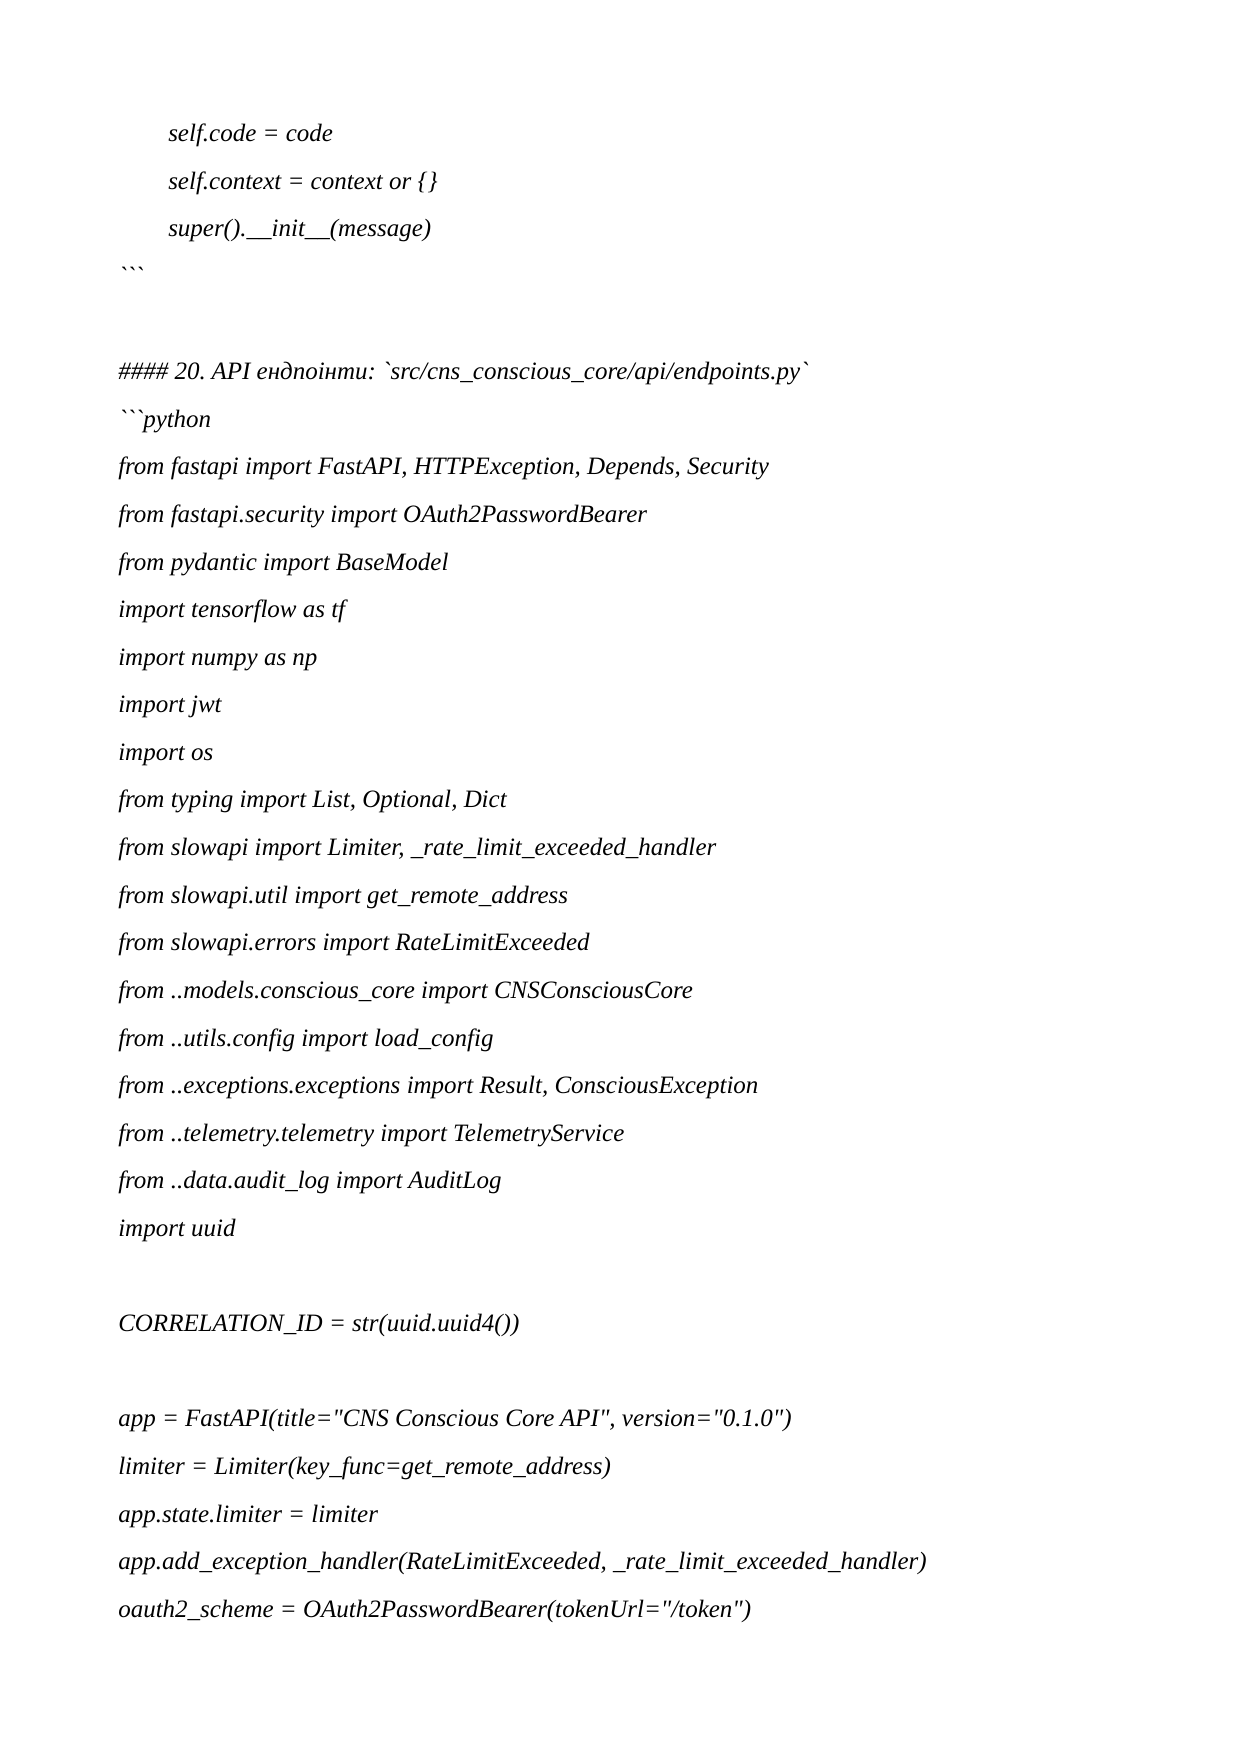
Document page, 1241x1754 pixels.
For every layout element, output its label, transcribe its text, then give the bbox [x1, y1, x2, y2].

text from pydantic import BaseModel [118, 547, 1122, 575]
text from ..utils.config import load_config [118, 1023, 1122, 1051]
text oauth2_scheme = OAuth2PasswordBearer(tokenUrl="/token") [118, 1594, 1122, 1623]
text ```python [118, 404, 1122, 432]
text from slowapi import Limiter, _rate_limit_exceeded_handler [118, 832, 1122, 861]
text from ..telemetry.telemetry import TelemetryService [118, 1118, 1122, 1147]
text from slowapi.util import get_remote_address [118, 880, 1122, 908]
text app = FastAPI(title="CNS Conscious Core API", version="0.1.0") [118, 1403, 1122, 1432]
text from fastapi.security import OAuth2PasswordBearer [118, 499, 1122, 528]
text #### 20. API ендпоінти: `src/cns_conscious_core/api/endpoints.py` [118, 356, 1122, 385]
text app.state.limiter = limiter [118, 1499, 1122, 1527]
text self.code = code [118, 118, 1122, 147]
text import jwt [118, 689, 1122, 718]
text import tensorflow as tf [118, 594, 1122, 623]
text CORRELATION_ID = str(uuid.uuid4()) [118, 1308, 1122, 1337]
text from ..exceptions.exceptions import Result, ConsciousException [118, 1070, 1122, 1099]
text import os [118, 737, 1122, 766]
text limiter = Limiter(key_func=get_remote_address) [118, 1451, 1122, 1480]
text app.add_exception_handler(RateLimitExceeded, _rate_limit_exceeded_handler) [118, 1546, 1122, 1575]
text from ..models.conscious_core import CNSConsciousCore [118, 975, 1122, 1004]
text ``` [118, 261, 1122, 290]
text from typing import List, Optional, Dict [118, 784, 1122, 813]
text import uuid [118, 1213, 1122, 1242]
text from ..data.audit_log import AuditLog [118, 1165, 1122, 1194]
text from slowapi.errors import RateLimitExceeded [118, 927, 1122, 956]
text from fastapi import FastAPI, HTTPException, Depends, Security [118, 451, 1122, 480]
text super().__init__(message) [118, 213, 1122, 242]
text import numpy as np [118, 642, 1122, 671]
text self.context = context or {} [118, 166, 1122, 194]
